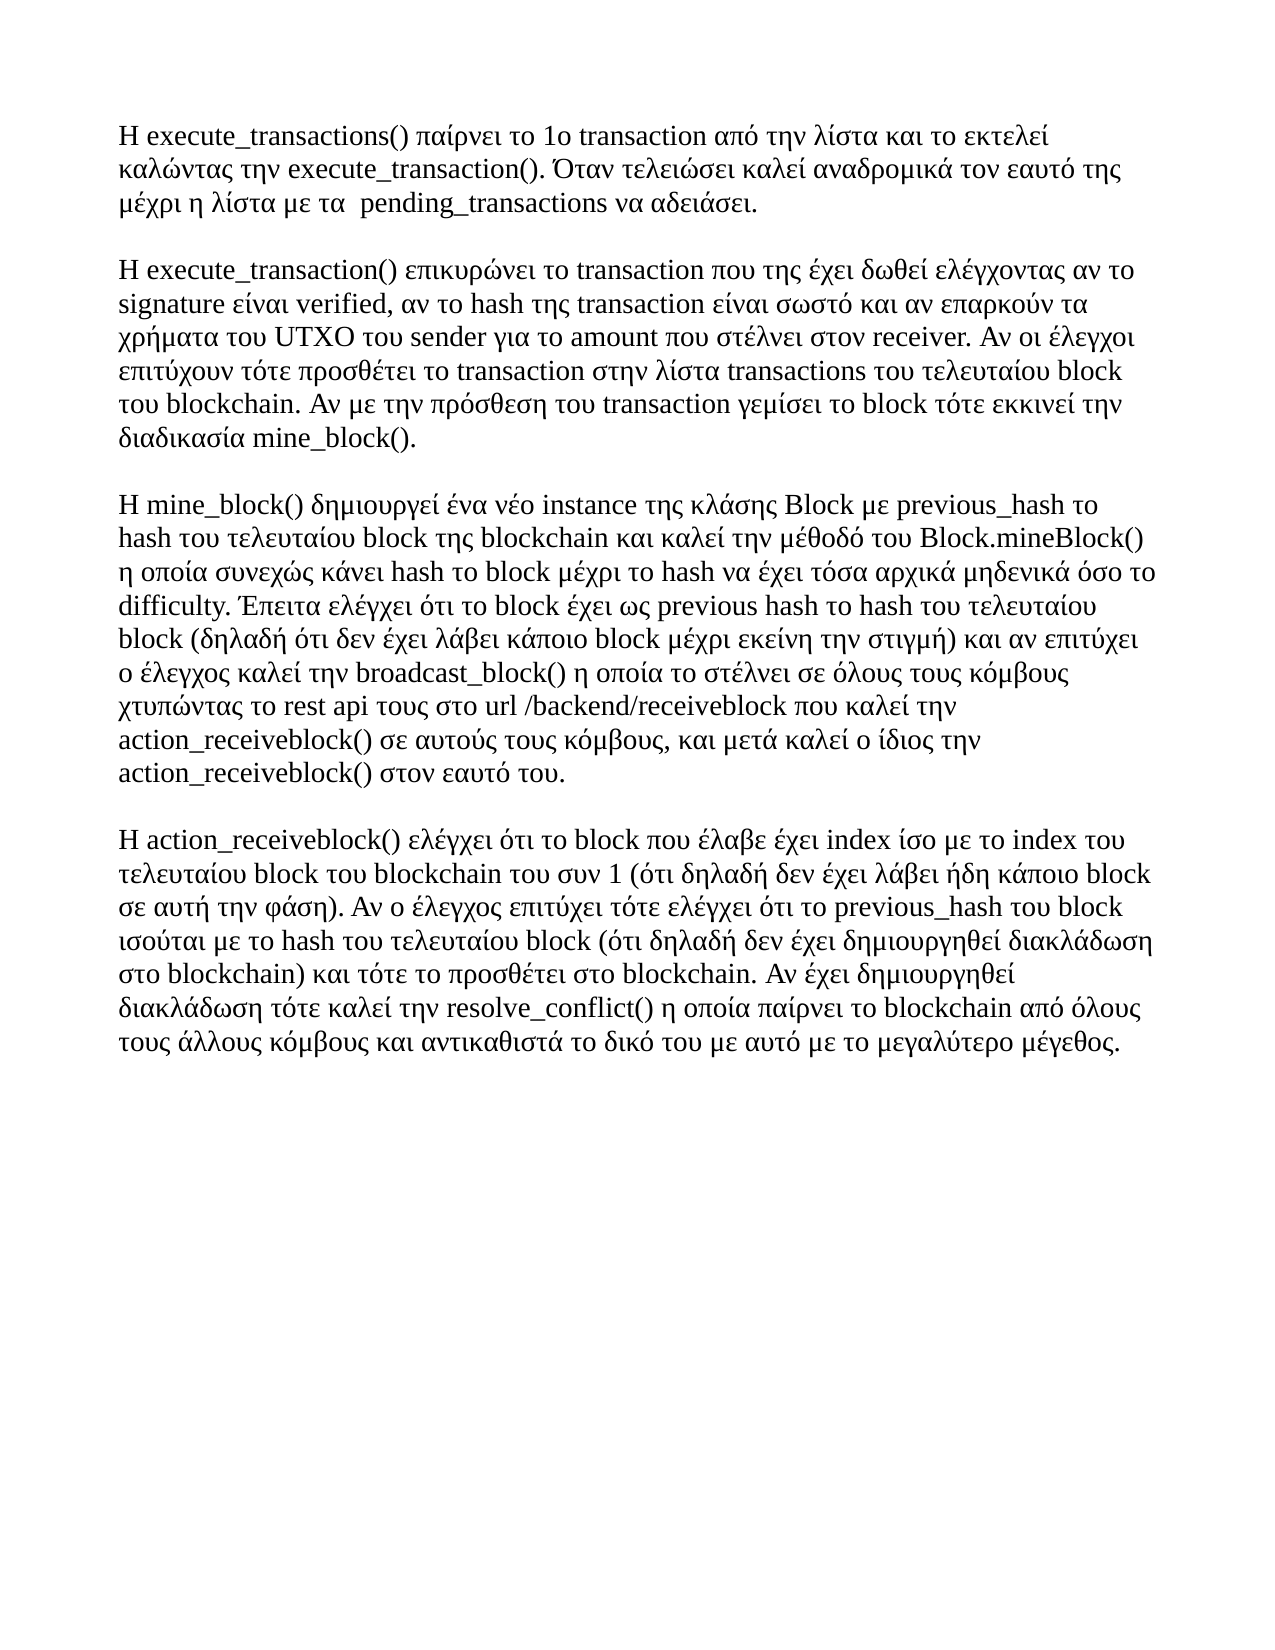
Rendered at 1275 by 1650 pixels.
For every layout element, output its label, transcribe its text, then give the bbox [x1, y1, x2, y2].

text Η execute_transaction() επικυρώνει το transaction που της έχει δωθεί ελέγχοντας αν το signature είναι verified, αν το hash της transaction είναι σωστό και αν επαρκούν τα χρήματα του UTXO του sender για το amount που στέλνει στον receiver. Αν οι έλεγχοι επιτύχουν τότε προσθέτει το transaction στην λίστα transactions του τελευταίου block του blockchain. Αν με την πρόσθεση του transaction γεμίσει το block τότε εκκινεί την διαδικασία mine_block(). [118, 252, 1157, 453]
text Η mine_block() δημιουργεί ένα νέο instance της κλάσης Block με previous_hash το hash του τελευταίου block της blockchain και καλεί την μέθοδό του Block.mineBlock() η οποία συνεχώς κάνει hash το block μέχρι το hash να έχει τόσα αρχικά μηδενικά όσο το difficulty. Έπειτα ελέγχει ότι το block έχει ως previous hash το hash του τελευταίου block (δηλαδή ότι δεν έχει λάβει κάποιο block μέχρι εκείνη την στιγμή) και αν επιτύχει ο έλεγχος καλεί την broadcast_block() η οποία το στέλνει σε όλους τους κόμβους χτυπώντας το rest api τους στο url /backend/receiveblock που καλεί την action_receiveblock() σε αυτούς τους κόμβους, και μετά καλεί ο ίδιος την action_receiveblock() στον εαυτό του. [118, 487, 1157, 789]
text Η execute_transactions() παίρνει το 1ο transaction από την λίστα και το εκτελεί καλώντας την execute_transaction(). Όταν τελειώσει καλεί αναδρομικά τον εαυτό της μέχρι η λίστα με τα pending_transactions να αδειάσει. [118, 118, 1157, 219]
text Η action_receiveblock() ελέγχει ότι το block που έλαβε έχει index ίσο με το index του τελευταίου block του blockchain του συν 1 (ότι δηλαδή δεν έχει λάβει ήδη κάποιο block σε αυτή την φάση). Αν ο έλεγχος επιτύχει τότε ελέγχει ότι το previous_hash του block ισούται με το hash του τελευταίου block (ότι δηλαδή δεν έχει δημιουργηθεί διακλάδωση στο blockchain) και τότε το προσθέτει στο blockchain. Αν έχει δημιουργηθεί διακλάδωση τότε καλεί την resolve_conflict() η οποία παίρνει το blockchain από όλους τους άλλους κόμβους και αντικαθιστά το δικό του με αυτό με το μεγαλύτερο μέγεθος. [118, 822, 1157, 1057]
